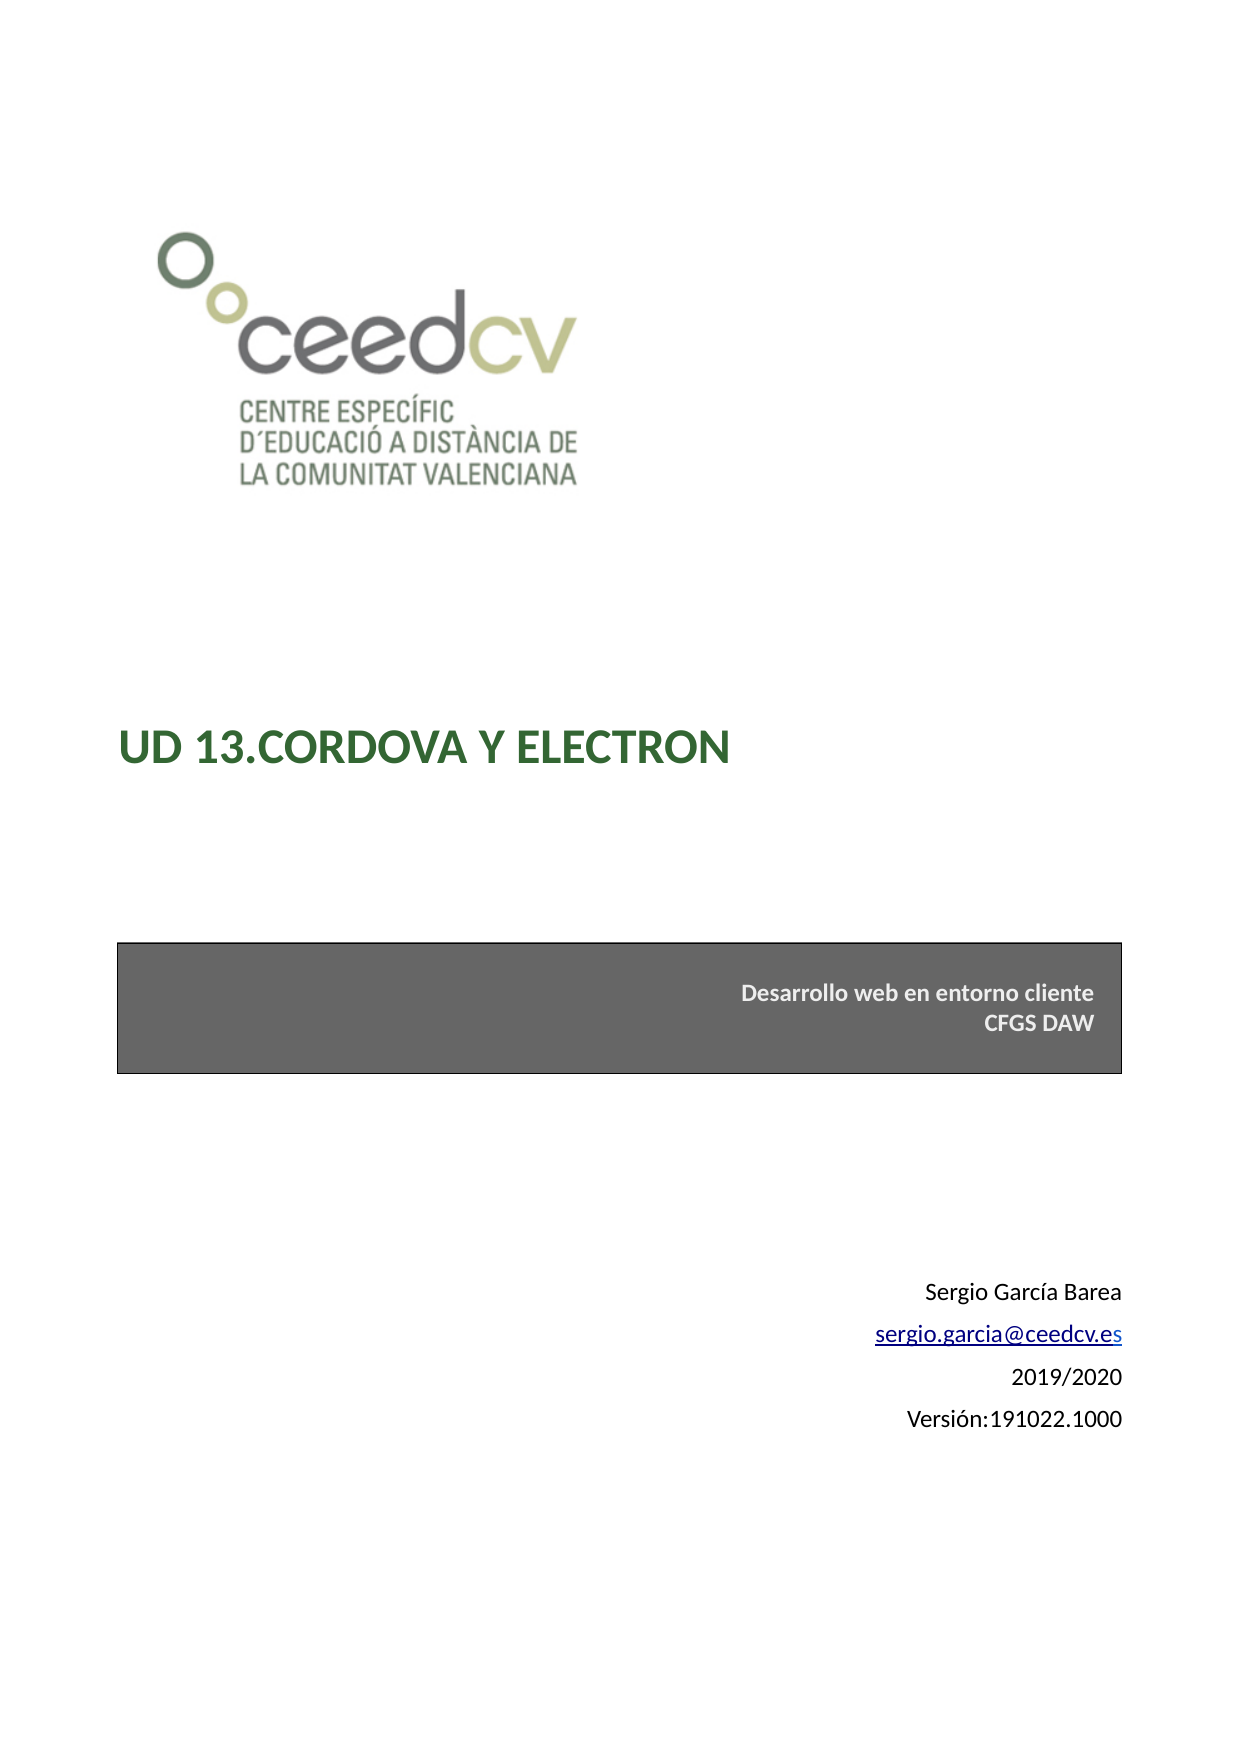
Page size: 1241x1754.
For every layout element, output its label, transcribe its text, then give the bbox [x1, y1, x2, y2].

text Versión:191022.0946 [118, 1403, 1122, 1433]
picture [118, 204, 681, 514]
text UD 13.Cordova y Electron [118, 714, 1122, 776]
text 2019/2020 [118, 1361, 1122, 1391]
text Desarrollo web en entorno cliente [121, 977, 1094, 1007]
text Sergio García Barea [231, 1276, 1122, 1306]
text CFGS DAW [121, 1007, 1094, 1038]
text sergio.garcia@ceedcv.es [231, 1318, 1122, 1349]
